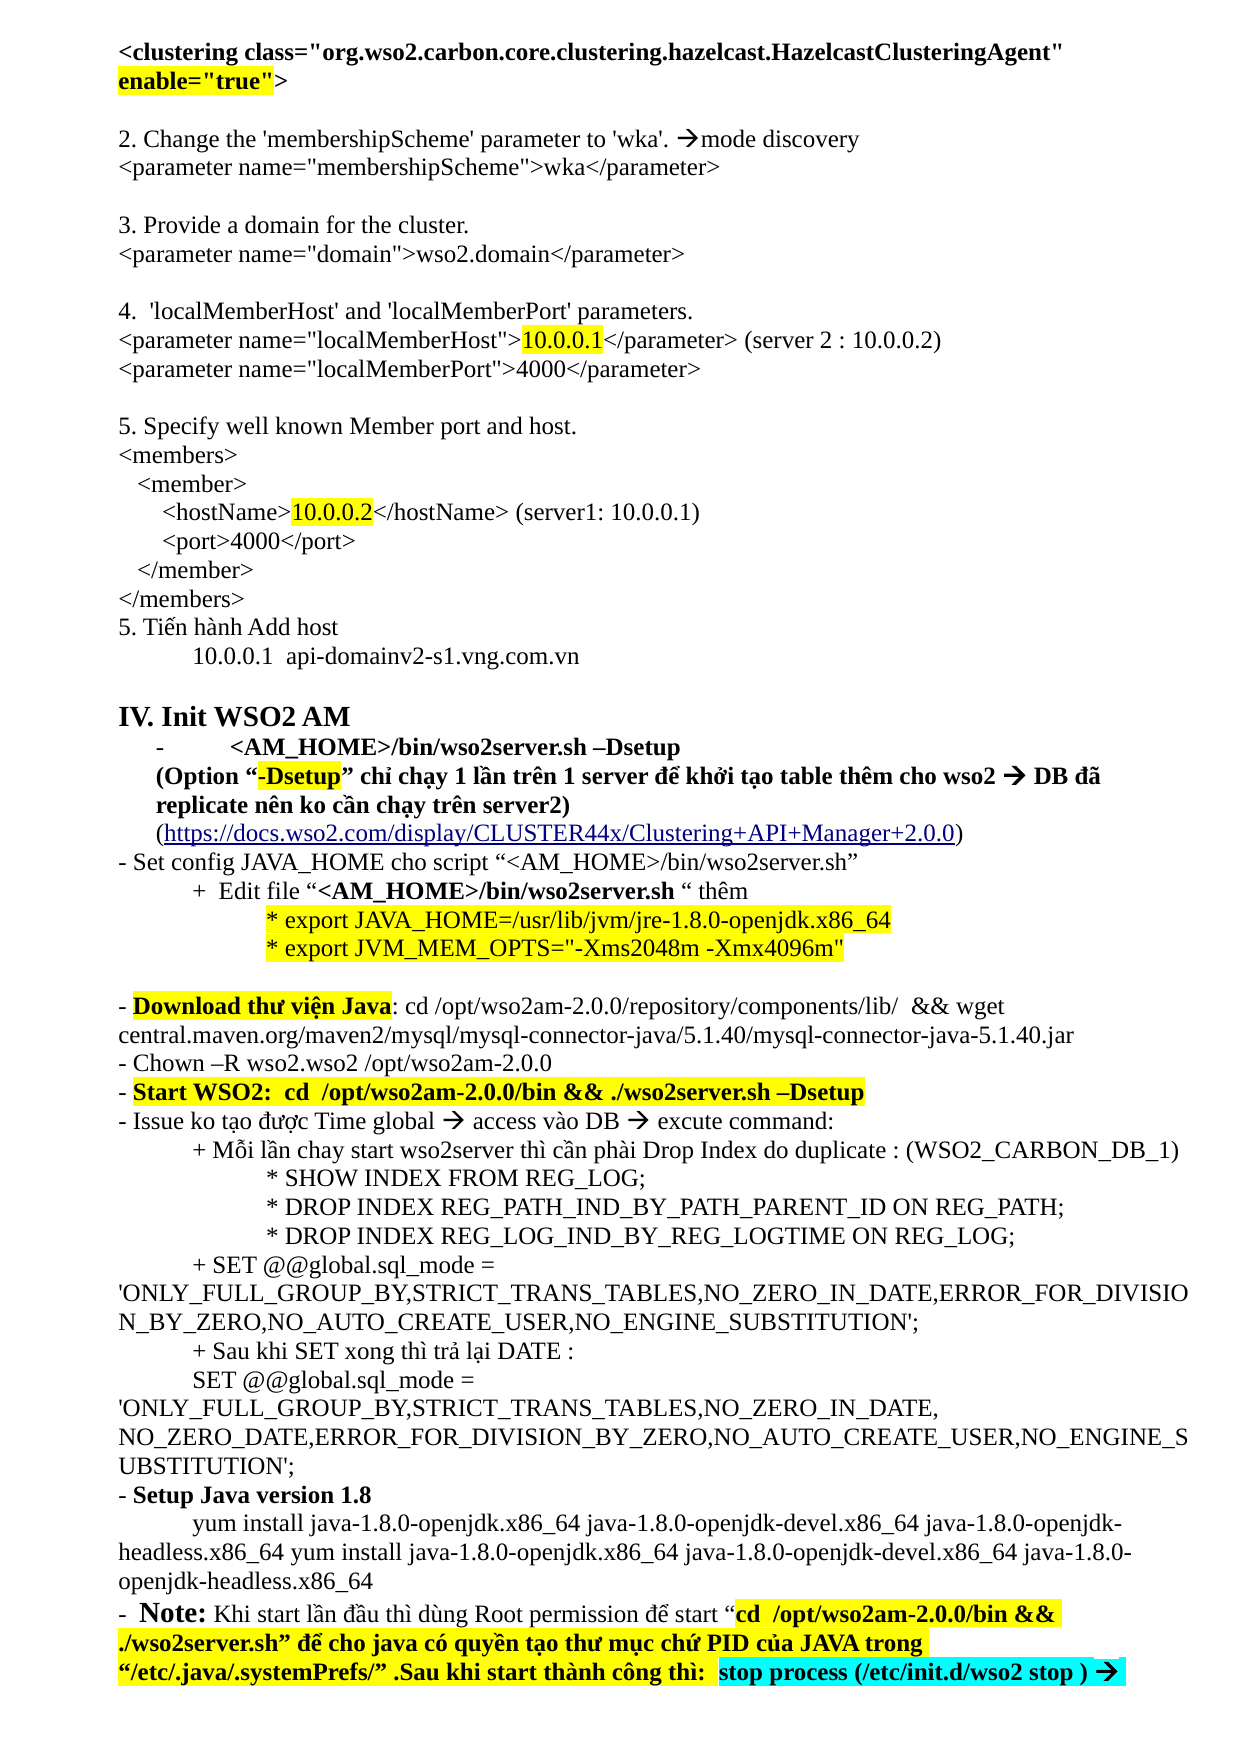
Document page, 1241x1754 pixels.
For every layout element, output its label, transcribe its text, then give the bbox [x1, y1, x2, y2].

text - Note: Khi start lần đầu thì dùng Root permission để start “cd /opt/wso2am-2.0.0/bin && ./wso2server.sh” để cho java có quyền tạo thư mục chứ PID của JAVA trong “/etc/.java/.systemPrefs/” .Sau khi start thành công thì: stop process (/etc/init.d/wso2 stop )  [118, 1595, 1191, 1686]
text 5. Specify well known Member port and host. [118, 411, 1191, 440]
text 2. Change the 'membershipScheme' parameter to 'wka'. mode discovery [118, 124, 1191, 152]
text <parameter name="membershipScheme">wka</parameter> [118, 152, 1191, 181]
text (https://docs.wso2.com/display/CLUSTER44x/Clustering+API+Manager+2.0.0) [118, 818, 1191, 847]
text - Issue ko tạo được Time global  access vào DB  excute command: [118, 1106, 1191, 1135]
text + SET @@global.sql_mode = 'ONLY_FULL_GROUP_BY,STRICT_TRANS_TABLES,NO_ZERO_IN_DATE,ERROR_FOR_DIVISION_BY_ZERO,NO_AUTO_CREATE_USER,NO_ENGINE_SUBSTITUTION'; [118, 1250, 1191, 1336]
text - Chown –R wso2.wso2 /opt/wso2am-2.0.0 [118, 1048, 1191, 1077]
text - Start WSO2: cd /opt/wso2am-2.0.0/bin && ./wso2server.sh –Dsetup [118, 1077, 1191, 1106]
text * DROP INDEX REG_PATH_IND_BY_PATH_PARENT_ID ON REG_PATH; [118, 1192, 1191, 1221]
text </members> [118, 584, 1191, 612]
text 3. Provide a domain for the cluster. [118, 210, 1191, 239]
text - Set config JAVA_HOME cho script “<AM_HOME>/bin/wso2server.sh” [118, 847, 1191, 876]
text </member> [118, 555, 1191, 584]
text - Setup Java version 1.8 [118, 1480, 1191, 1508]
list <AM_HOME>/bin/wso2server.sh –Dsetup [156, 732, 1191, 761]
text <members> [118, 440, 1191, 469]
text IV. Init WSO2 AM [118, 699, 1191, 732]
text <parameter name="localMemberPort">4000</parameter> [118, 354, 1191, 382]
text * export JAVA_HOME=/usr/lib/jvm/jre-1.8.0-openjdk.x86_64 [192, 905, 1191, 933]
text * SHOW INDEX FROM REG_LOG; [118, 1163, 1191, 1192]
text 4. 'localMemberHost' and 'localMemberPort' parameters. [118, 296, 1191, 325]
text <clustering class="org.wso2.carbon.core.clustering.hazelcast.HazelcastClusteringAgent" enable="true"> [118, 37, 1191, 95]
text 10.0.0.1 api-domainv2-s1.vng.com.vn [118, 641, 1191, 670]
text <member> [118, 469, 1191, 497]
text + Mỗi lần chay start wso2server thì cần phài Drop Index do duplicate : (WSO2_CARBON_DB_1) [118, 1135, 1191, 1163]
text yum install java-1.8.0-openjdk.x86_64 java-1.8.0-openjdk-devel.x86_64 java-1.8.0-openjdk-headless.x86_64 yum install java-1.8.0-openjdk.x86_64 java-1.8.0-openjdk-devel.x86_64 java-1.8.0-openjdk-headless.x86_64 [118, 1508, 1191, 1595]
text SET @@global.sql_mode = 'ONLY_FULL_GROUP_BY,STRICT_TRANS_TABLES,NO_ZERO_IN_DATE, NO_ZERO_DATE,ERROR_FOR_DIVISION_BY_ZERO,NO_AUTO_CREATE_USER,NO_ENGINE_SUBSTITUTION'; [118, 1365, 1191, 1480]
text <parameter name="domain">wso2.domain</parameter> [118, 239, 1191, 267]
text <parameter name="localMemberHost">10.0.0.1</parameter> (server 2 : 10.0.0.2) [118, 325, 1191, 354]
text * DROP INDEX REG_LOG_IND_BY_REG_LOGTIME ON REG_LOG; [118, 1221, 1191, 1250]
text * export JVM_MEM_OPTS="-Xms2048m -Xmx4096m" [192, 933, 1191, 962]
text 5. Tiến hành Add host [118, 612, 1191, 641]
text <port>4000</port> [118, 526, 1191, 555]
text + Edit file “<AM_HOME>/bin/wso2server.sh “ thêm [118, 876, 1191, 905]
text <hostName>10.0.0.2</hostName> (server1: 10.0.0.1) [118, 497, 1191, 526]
text + Sau khi SET xong thì trả lại DATE : [118, 1336, 1191, 1365]
text (Option “-Dsetup” chỉ chạy 1 lần trên 1 server để khởi tạo table thêm cho wso2  DB đã replicate nên ko cần chạy trên server2) [156, 761, 1191, 818]
text - Download thư viện Java: cd /opt/wso2am-2.0.0/repository/components/lib/ && wget central.maven.org/maven2/mysql/mysql-connector-java/5.1.40/mysql-connector-java-5.1.40.jar [118, 991, 1191, 1048]
